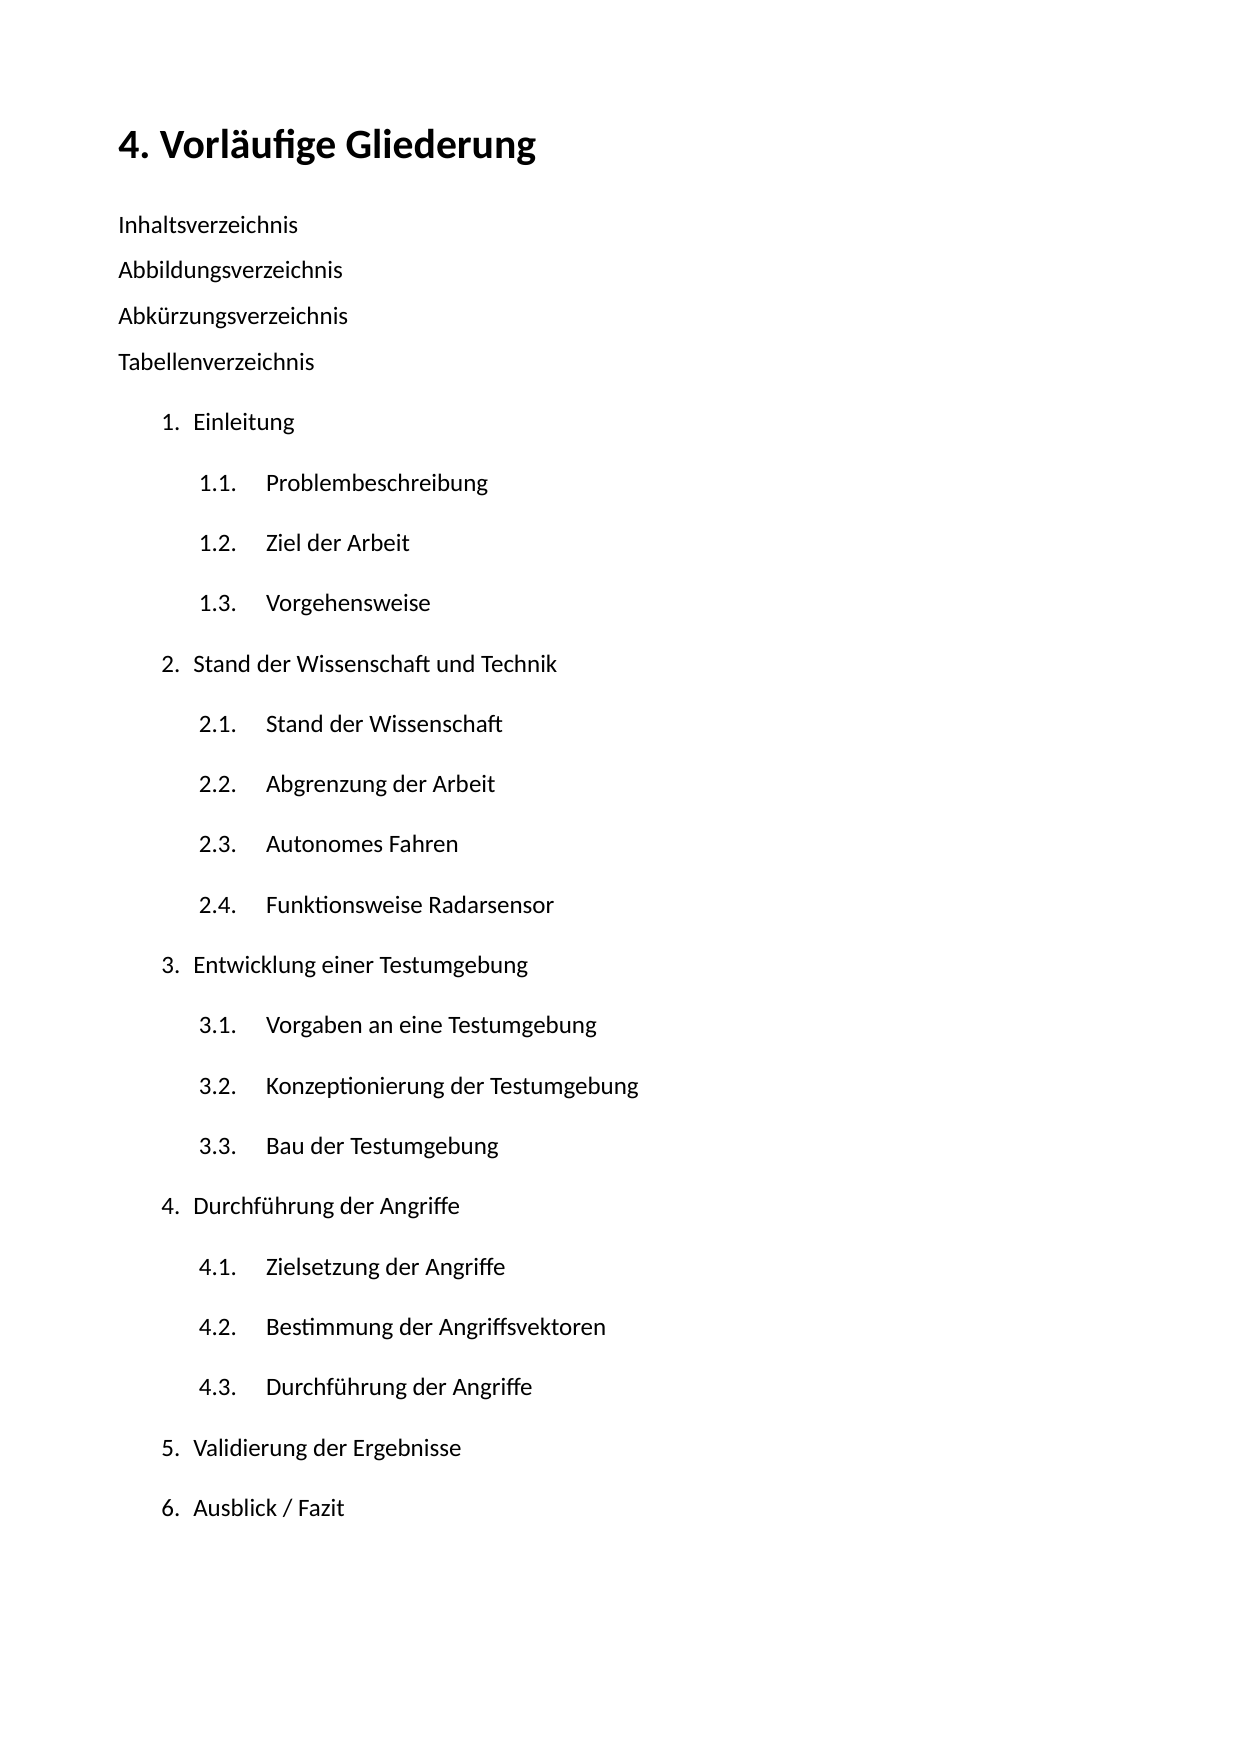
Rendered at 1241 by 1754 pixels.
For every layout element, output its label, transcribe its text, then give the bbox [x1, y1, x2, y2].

list Durchführung der Angriffe [193, 1371, 1122, 1402]
text 4. Vorläufige Gliederung [118, 118, 1122, 169]
list Konzeptionierung der Testumgebung [193, 1070, 1122, 1100]
list Stand der Wissenschaft und Technik [156, 648, 1122, 678]
list Problembeschreibung [193, 467, 1122, 497]
list Einleitung [156, 406, 1122, 437]
list Funktionsweise Radarsensor [193, 889, 1122, 919]
list Ausblick / Fazit [156, 1492, 1122, 1523]
list Stand der Wissenschaft [193, 708, 1122, 738]
list Ziel der Arbeit [193, 527, 1122, 558]
list Vorgehensweise [193, 587, 1122, 618]
list Bau der Testumgebung [193, 1130, 1122, 1161]
list Bestimmung der Angriffsvektoren [193, 1311, 1122, 1342]
list Entwicklung einer Testumgebung [156, 949, 1122, 980]
list Vorgaben an eine Testumgebung [193, 1009, 1122, 1040]
list Autonomes Fahren [193, 829, 1122, 859]
text Inhaltsverzeichnis Abbildungsverzeichnis Abkürzungsverzeichnis Tabellenverzeichnis [118, 209, 1122, 377]
list Abgrenzung der Arbeit [193, 768, 1122, 799]
list Zielsetzung der Angriffe [193, 1251, 1122, 1281]
list Durchführung der Angriffe [156, 1191, 1122, 1221]
list Validierung der Ergebnisse [156, 1432, 1122, 1462]
